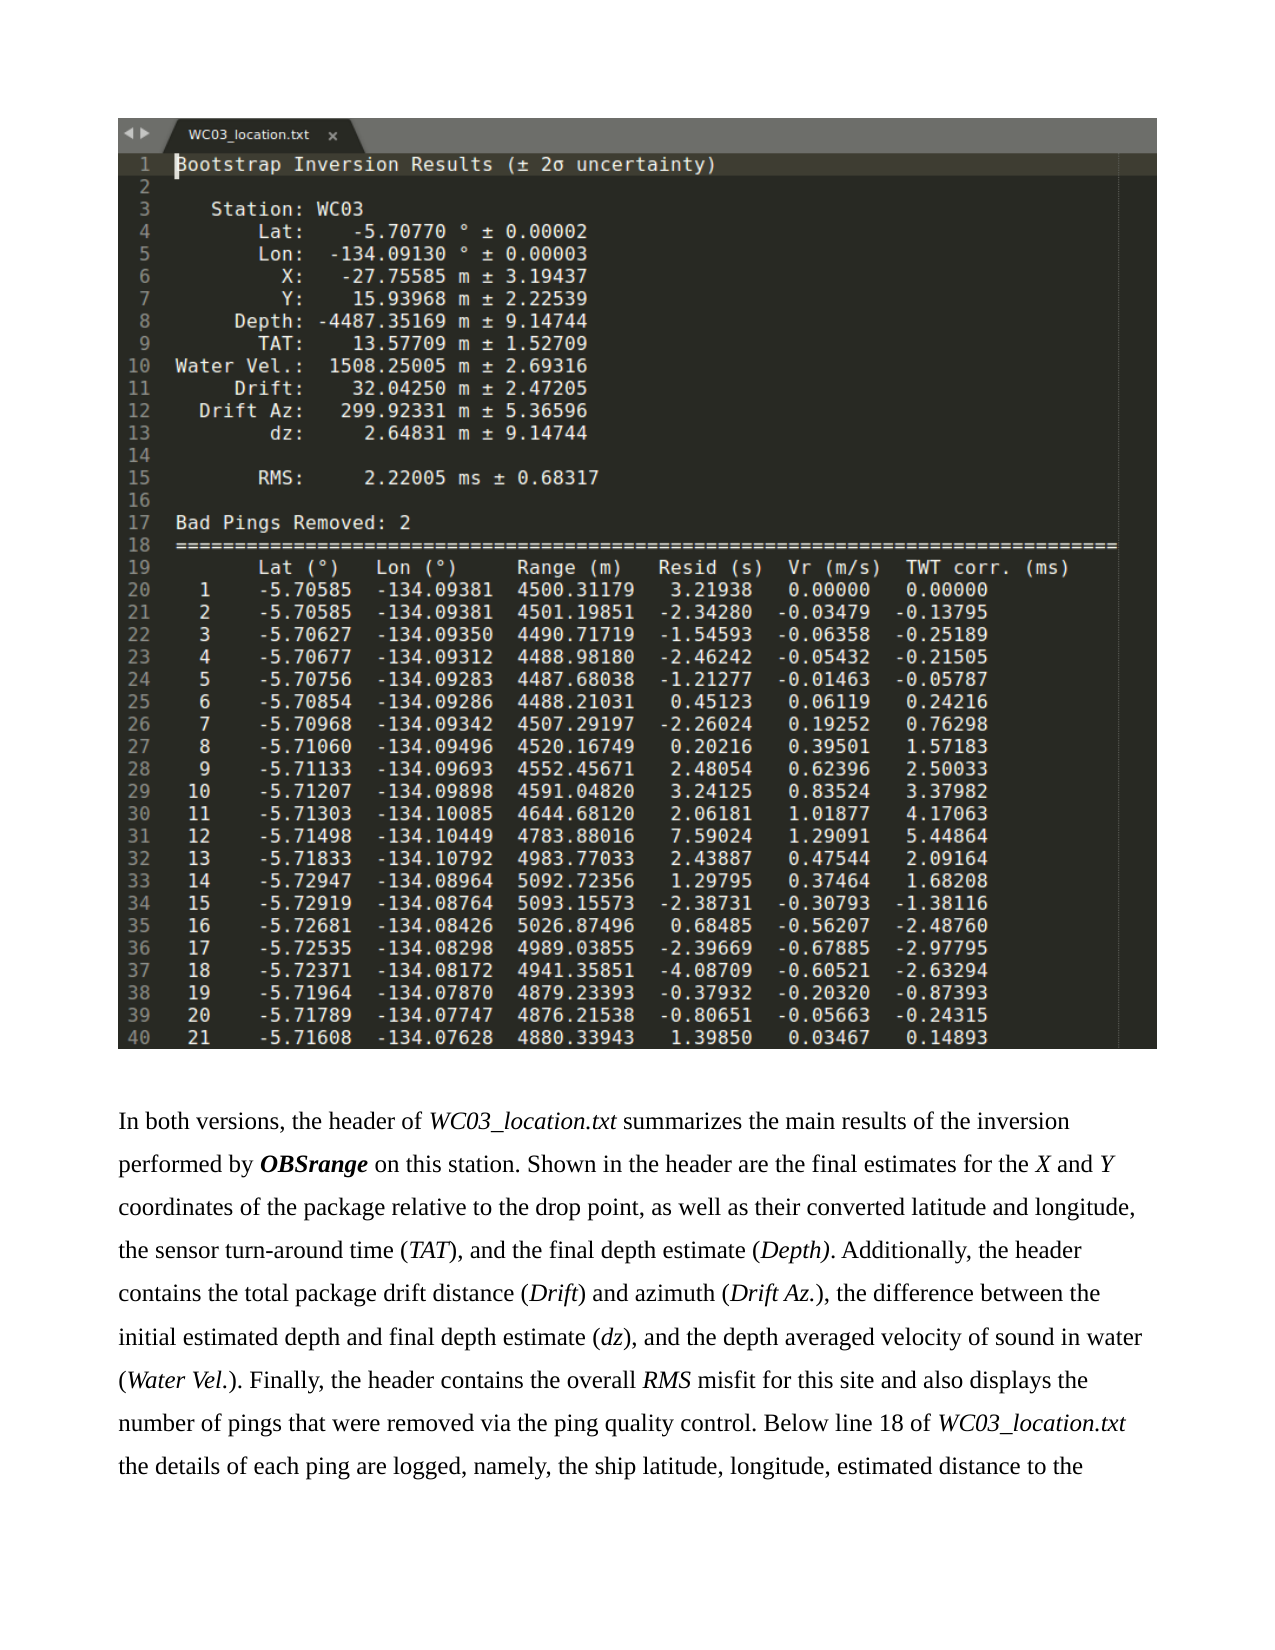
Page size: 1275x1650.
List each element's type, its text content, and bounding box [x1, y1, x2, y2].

text In both versions, the header of WC03_location.txt summarizes the main results of the inversion performed by OBSrange on this station. Shown in the header are the final estimates for the X and Y coordinates of the package relative to the drop point, as well as their converted latitude and longitude, the sensor turn-around time (TAT), and the final depth estimate (Depth). Additionally, the header contains the total package drift distance (Drift) and azimuth (Drift Az.), the difference between the initial estimated depth and final depth estimate (dz), and the depth averaged velocity of sound in water (Water Vel.). Finally, the header contains the overall RMS misfit for this site and also displays the number of pings that were removed via the ping quality control. Below line 18 of WC03_location.txt the details of each ping are logged, namely, the ship latitude, longitude, estimated distance to the [118, 1106, 1157, 1480]
picture [118, 118, 1157, 1049]
